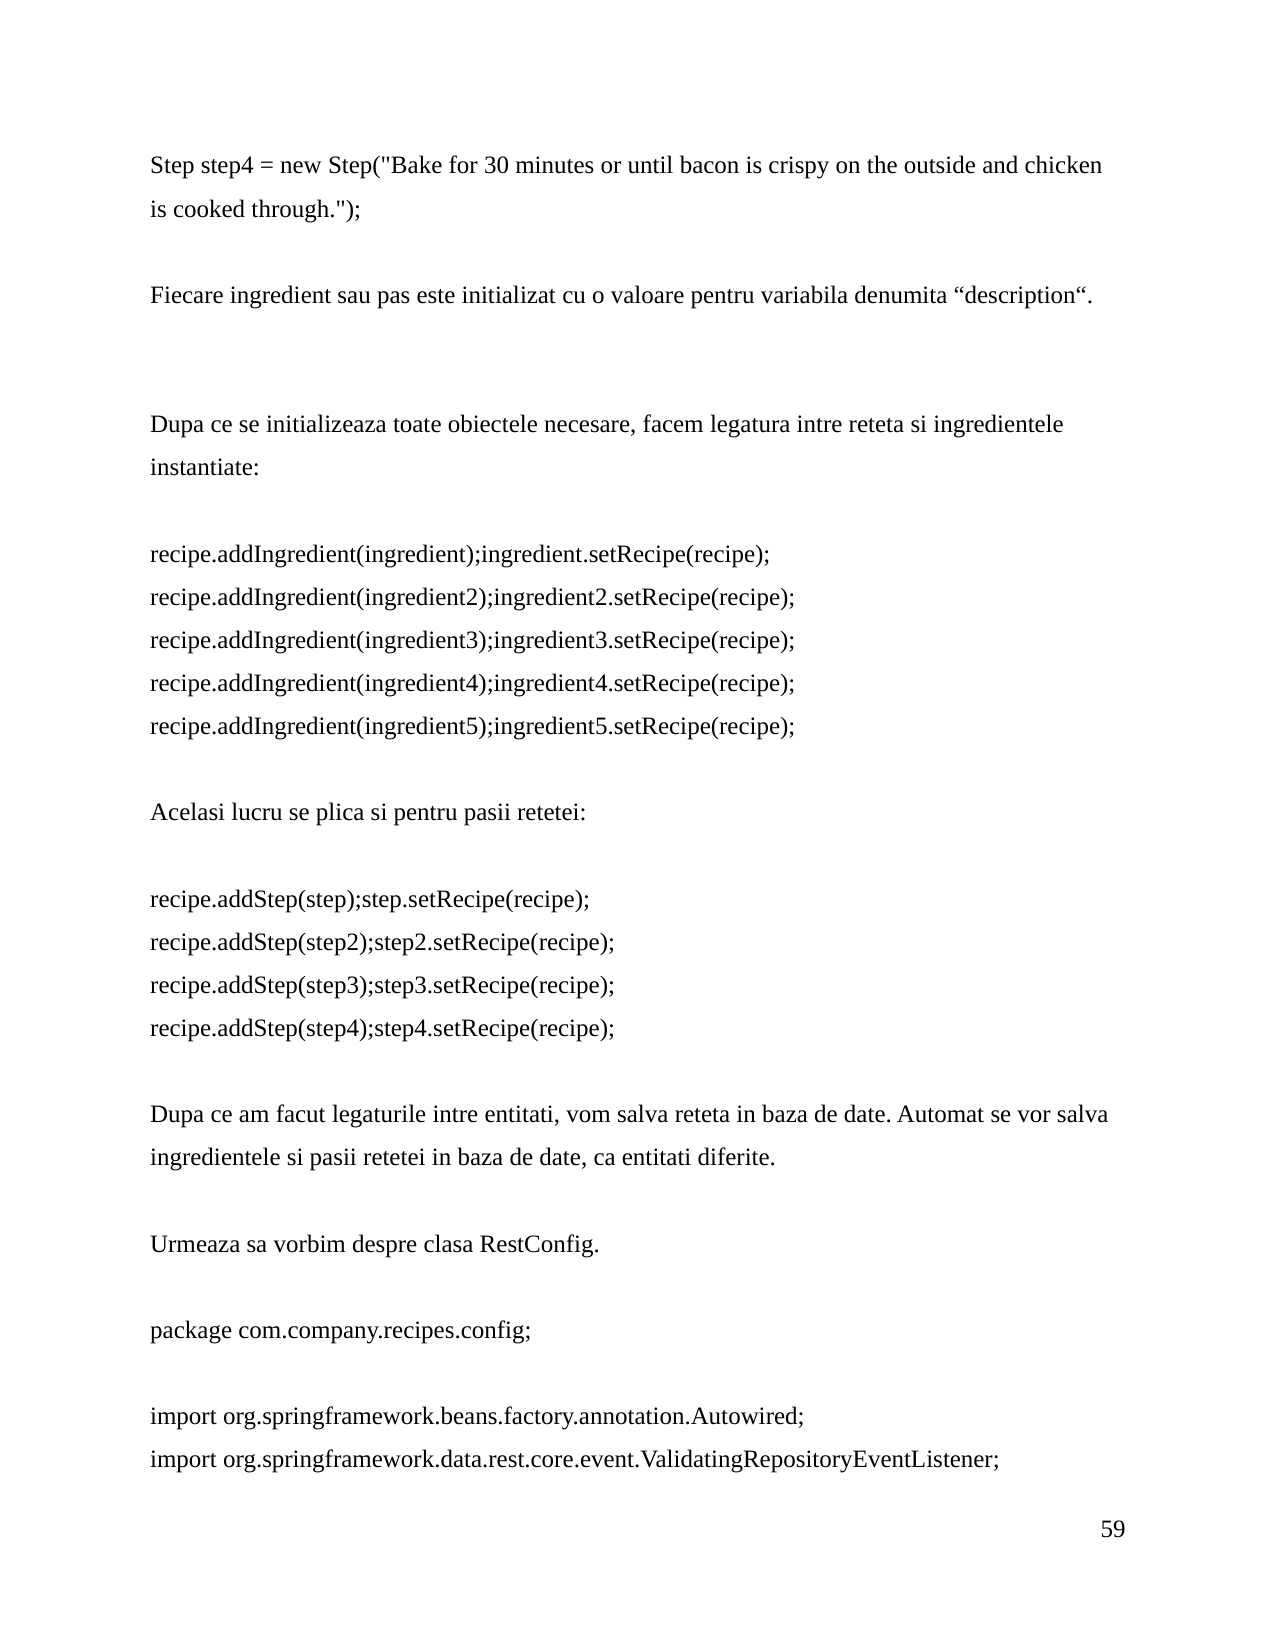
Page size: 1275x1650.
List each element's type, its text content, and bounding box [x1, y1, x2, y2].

text recipe.addIngredient(ingredient4);ingredient4.setRecipe(recipe); [150, 668, 1125, 697]
text package com.company.recipes.config; [150, 1315, 1125, 1344]
text Dupa ce am facut legaturile intre entitati, vom salva reteta in baza de date. Automat se vor salva ingredientele si pasii retetei in baza de date, ca entitati diferite. [150, 1099, 1125, 1171]
text recipe.addStep(step2);step2.setRecipe(recipe); [150, 927, 1125, 956]
text Urmeaza sa vorbim despre clasa RestConfig. [150, 1229, 1125, 1257]
text recipe.addStep(step4);step4.setRecipe(recipe); [150, 1013, 1125, 1042]
text Fiecare ingredient sau pas este initializat cu o valoare pentru variabila denumita “description“. [150, 280, 1125, 309]
text import org.springframework.beans.factory.annotation.Autowired; [150, 1401, 1125, 1430]
text Dupa ce se initializeaza toate obiectele necesare, facem legatura intre reteta si ingredientele instantiate: [150, 409, 1125, 481]
text recipe.addStep(step3);step3.setRecipe(recipe); [150, 970, 1125, 999]
text recipe.addIngredient(ingredient5);ingredient5.setRecipe(recipe); [150, 711, 1125, 740]
text Acelasi lucru se plica si pentru pasii retetei: [150, 797, 1125, 826]
text recipe.addStep(step);step.setRecipe(recipe); [150, 884, 1125, 912]
text Step step4 = new Step("Bake for 30 minutes or until bacon is crispy on the outside and chicken is cooked through."); [150, 151, 1125, 222]
text import org.springframework.data.rest.core.event.ValidatingRepositoryEventListener; [150, 1444, 1125, 1473]
text recipe.addIngredient(ingredient);ingredient.setRecipe(recipe); [150, 539, 1125, 567]
text recipe.addIngredient(ingredient2);ingredient2.setRecipe(recipe); [150, 582, 1125, 611]
text recipe.addIngredient(ingredient3);ingredient3.setRecipe(recipe); [150, 625, 1125, 654]
